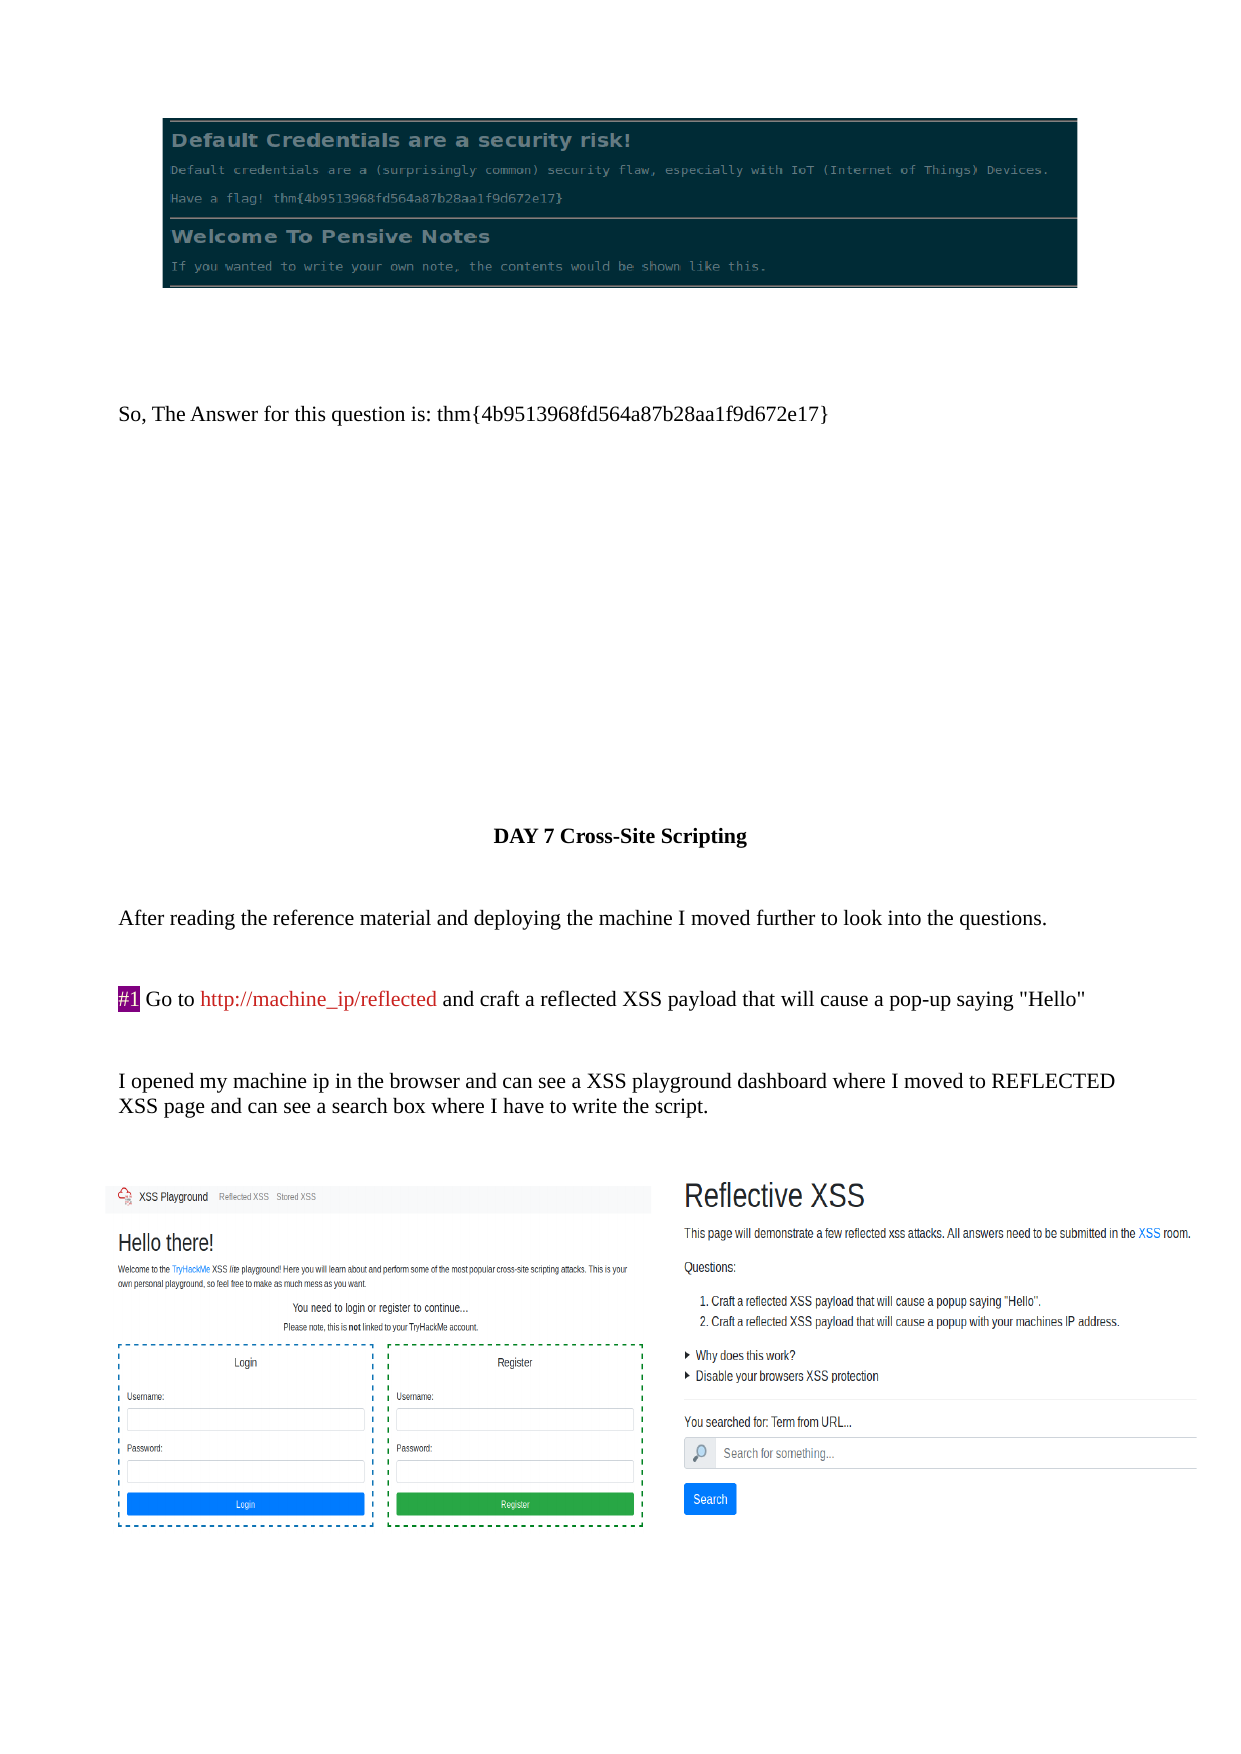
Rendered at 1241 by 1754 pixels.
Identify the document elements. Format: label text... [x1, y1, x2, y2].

picture [368, 234, 377, 242]
picture [105, 1186, 652, 1534]
picture [480, 234, 489, 242]
picture [664, 265, 675, 270]
picture [243, 234, 255, 242]
picture [599, 137, 608, 146]
picture [390, 137, 399, 146]
picture [423, 231, 436, 242]
picture [171, 231, 192, 242]
picture [337, 234, 349, 242]
picture [189, 137, 201, 146]
picture [409, 137, 421, 146]
picture [299, 234, 312, 242]
picture [229, 137, 240, 146]
text So, The Answer for this question is: thm{4b9513968fd564a87b28aa1f9d672e17} [118, 401, 1122, 426]
picture [293, 137, 304, 146]
picture [464, 234, 476, 242]
picture [582, 137, 596, 146]
picture [572, 265, 581, 270]
picture [286, 231, 300, 242]
picture [561, 137, 571, 150]
picture [491, 137, 502, 146]
text After reading the reference material and deploying the machine I moved further to look into the questions. [118, 904, 1122, 930]
picture [397, 265, 408, 270]
picture [284, 137, 292, 146]
picture [362, 137, 379, 146]
picture [534, 135, 557, 146]
picture [353, 234, 365, 242]
picture [337, 137, 349, 146]
picture [387, 234, 397, 242]
picture [519, 137, 530, 146]
picture [265, 234, 276, 242]
picture [454, 231, 462, 242]
picture [425, 137, 433, 146]
picture [434, 137, 445, 146]
picture [506, 137, 516, 146]
picture [173, 135, 186, 146]
picture [439, 234, 452, 242]
text I opened my machine ip in the browser and can see a XSS playground dashboard where I moved to REFLECTED XSS page and can see a search box where I have to write the script. [118, 1068, 1122, 1119]
picture [228, 234, 240, 242]
picture [243, 134, 257, 146]
picture [307, 134, 333, 146]
picture [399, 234, 411, 242]
picture [671, 1166, 1197, 1519]
picture [267, 135, 279, 146]
text DAY 7 Cross-Site Scripting [118, 823, 1122, 848]
picture [611, 134, 621, 146]
picture [210, 230, 226, 242]
picture [383, 134, 387, 146]
picture [256, 234, 261, 242]
picture [204, 134, 212, 146]
picture [351, 135, 359, 146]
picture [480, 137, 489, 146]
picture [194, 234, 205, 242]
text #1 Go to http://machine_ip/reflected and craft a reflected XSS payload that will cause a pop-up saying "Hello" [118, 986, 1122, 1012]
picture [456, 137, 468, 146]
picture [323, 231, 335, 242]
picture [213, 137, 224, 146]
